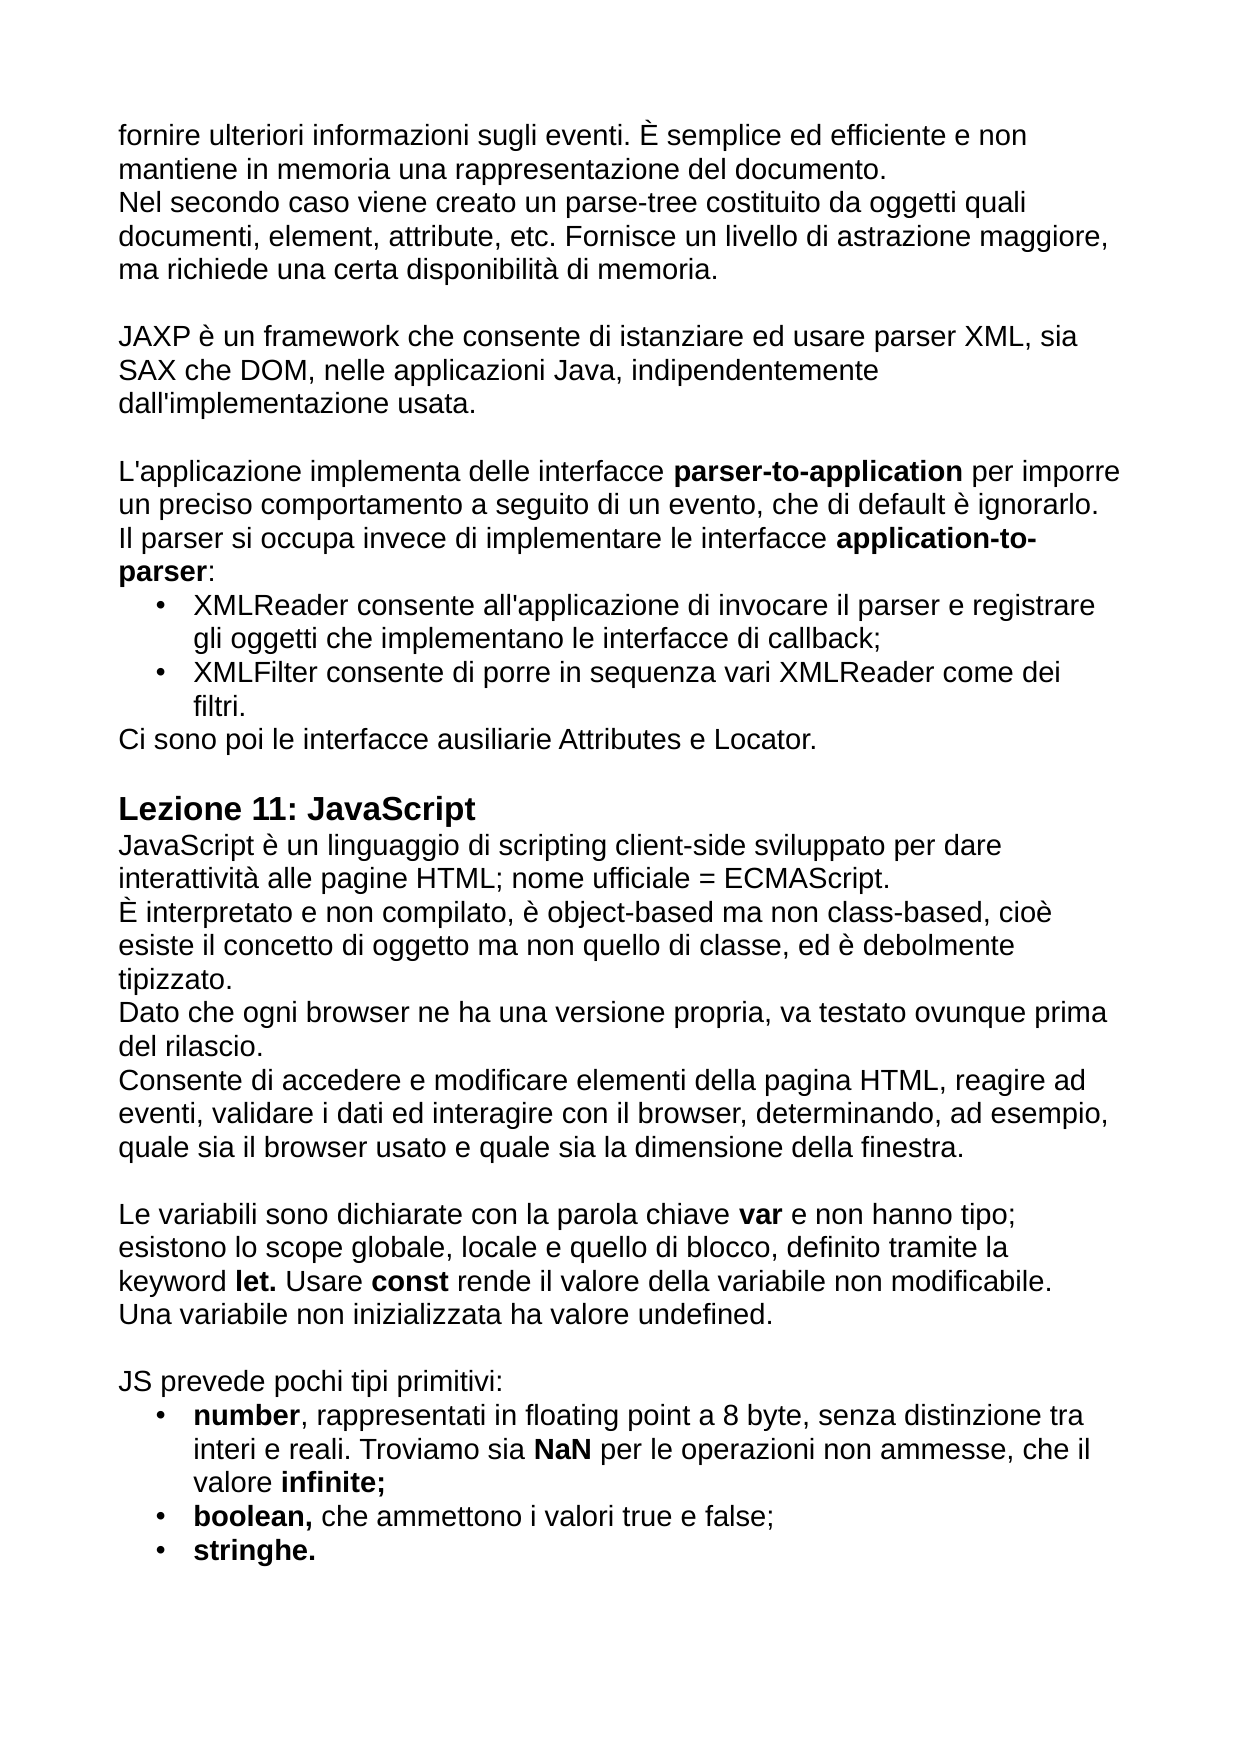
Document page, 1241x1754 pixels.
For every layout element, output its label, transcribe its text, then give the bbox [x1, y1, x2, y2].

text JavaScript è un linguaggio di scripting client-side sviluppato per dare interattività alle pagine HTML; nome ufficiale = ECMAScript. [118, 828, 1122, 895]
list number, rappresentati in floating point a 8 byte, senza distinzione tra interi e reali. Troviamo sia NaN per le operazioni non ammesse, che il valore infinite; [156, 1398, 1122, 1499]
text fornire ulteriori informazioni sugli eventi. È semplice ed efficiente e non mantiene in memoria una rappresentazione del documento. [118, 118, 1122, 185]
text Le variabili sono dichiarate con la parola chiave var e non hanno tipo; esistono lo scope globale, locale e quello di blocco, definito tramite la keyword let. Usare const rende il valore della variabile non modificabile. [118, 1197, 1122, 1297]
list stringhe. [156, 1533, 1122, 1566]
list boolean, che ammettono i valori true e false; [156, 1499, 1122, 1533]
text Ci sono poi le interfacce ausiliarie Attributes e Locator. [118, 722, 1122, 756]
list XMLReader consente all'applicazione di invocare il parser e registrare gli oggetti che implementano le interfacce di callback; [156, 588, 1122, 655]
text JAXP è un framework che consente di istanziare ed usare parser XML, sia SAX che DOM, nelle applicazioni Java, indipendentemente dall'implementazione usata. [118, 319, 1122, 420]
text È interpretato e non compilato, è object-based ma non class-based, cioè esiste il concetto di oggetto ma non quello di classe, ed è debolmente tipizzato. [118, 895, 1122, 996]
text Il parser si occupa invece di implementare le interfacce application-to-parser: [118, 521, 1122, 588]
text Nel secondo caso viene creato un parse-tree costituito da oggetti quali documenti, element, attribute, etc. Fornisce un livello di astrazione maggiore, ma richiede una certa disponibilità di memoria. [118, 185, 1122, 286]
text L'applicazione implementa delle interfacce parser-to-application per imporre un preciso comportamento a seguito di un evento, che di default è ignorarlo. [118, 453, 1122, 521]
list XMLFilter consente di porre in sequenza vari XMLReader come dei filtri. [156, 655, 1122, 722]
text JS prevede pochi tipi primitivi: [118, 1364, 1122, 1398]
text Lezione 11: JavaScript [118, 789, 1122, 828]
text Dato che ogni browser ne ha una versione propria, va testato ovunque prima del rilascio. [118, 996, 1122, 1063]
text Consente di accedere e modificare elementi della pagina HTML, reagire ad eventi, validare i dati ed interagire con il browser, determinando, ad esempio, quale sia il browser usato e quale sia la dimensione della finestra. [118, 1063, 1122, 1163]
text Una variabile non inizializzata ha valore undefined. [118, 1297, 1122, 1331]
